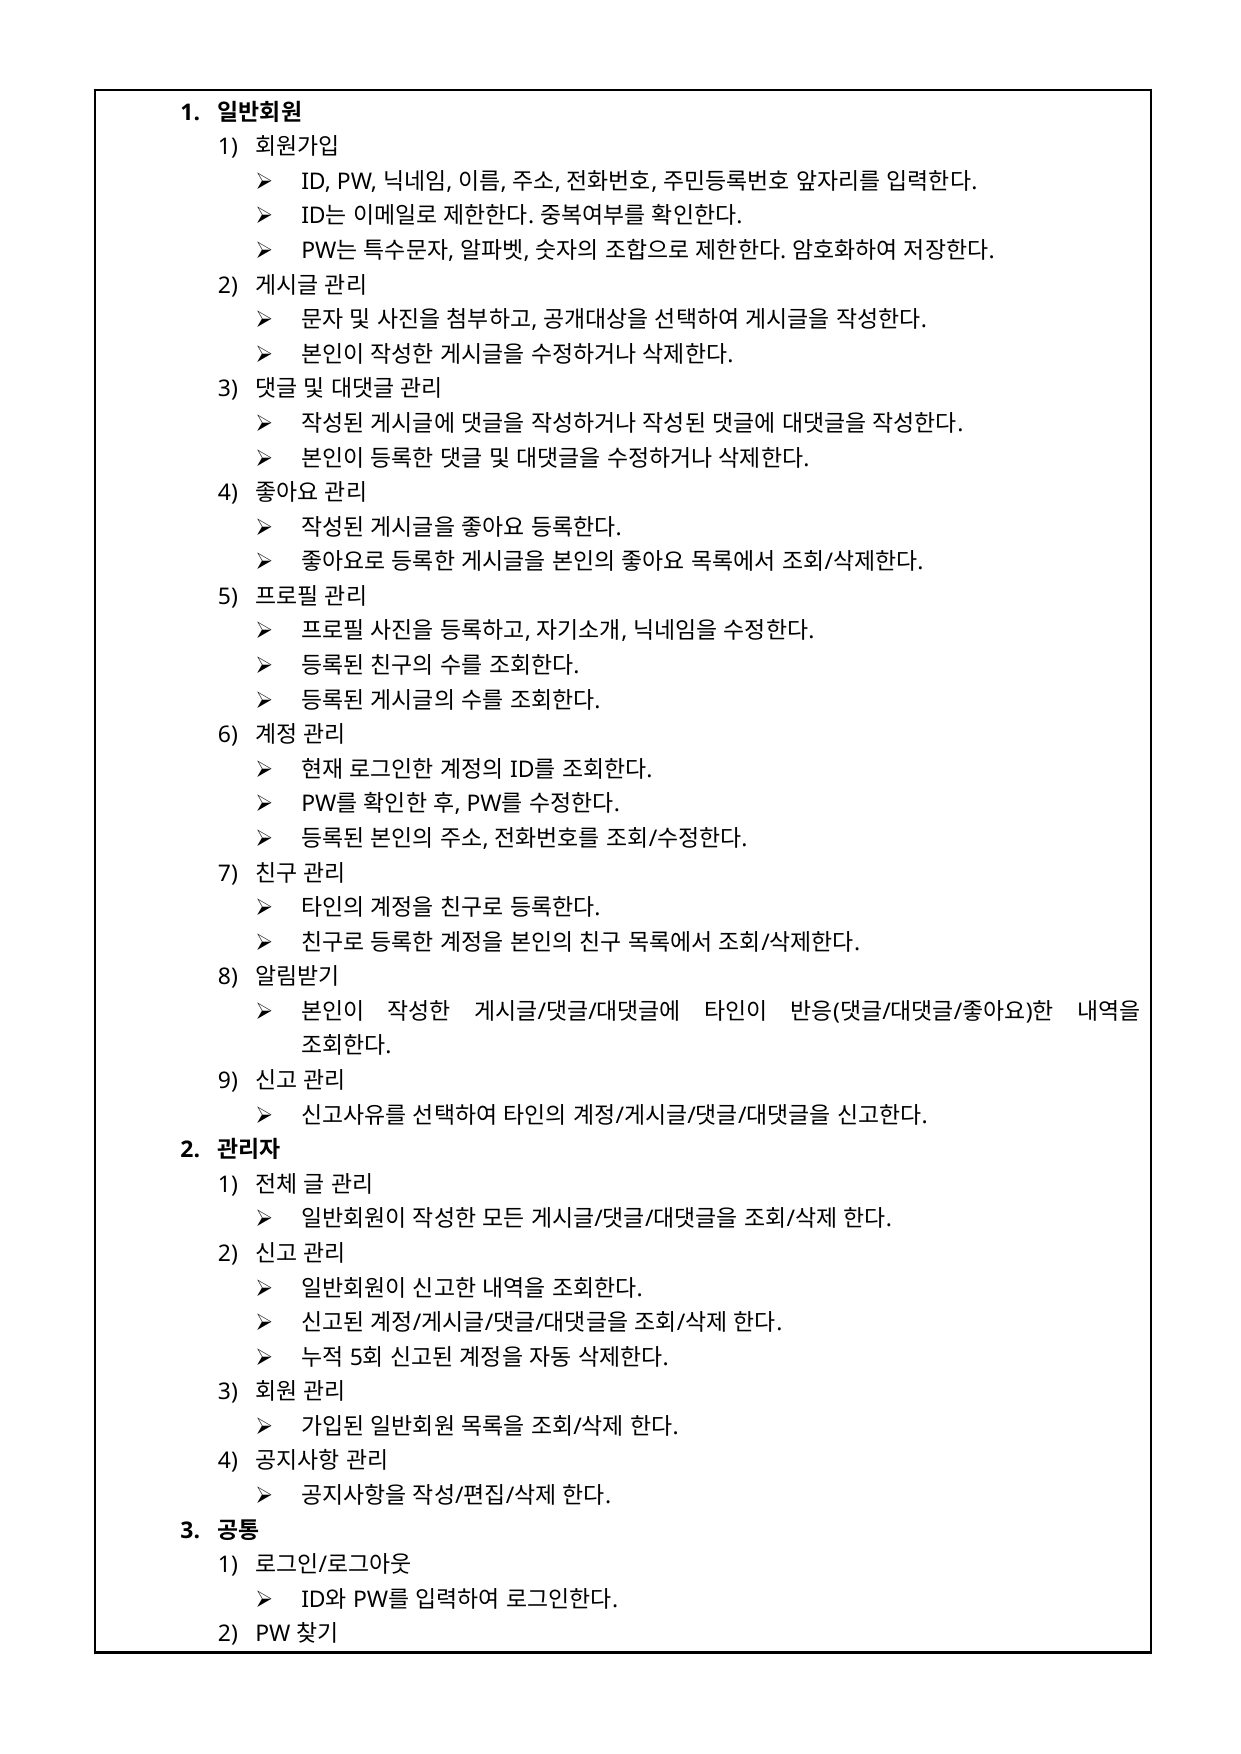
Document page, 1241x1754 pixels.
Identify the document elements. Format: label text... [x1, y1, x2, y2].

table_cell 1. 주체 일반회원 회원가입 게시글 관리 댓글 및 대댓글 관리 좋아요 관리 프로필 관리 계정 관리 친구 관리 알림받기 신고하기 관리자 회원 관리 전체 글 관리 신고 관리 공지사항 관리 공통 로그인/로그아웃 메인 대시보드 조회 1:1 채팅 2. 세부기능 일반회원 회원가입 ID, PW, 닉네임, 이름, 주소, 전화번호, 주민등록번호 앞자리를 입력한다. ID는 이메일로 제한한다. 중복여부를 확인한다. PW는 특수문자, 알파벳, 숫자의 조합으로 제한한다. 암호화하여 저장한다. 게시글 관리 문자 및 사진을 첨부하고, 공개대상을 선택하여 게시글을 작성한다. 본인이 작성한 게시글을 수정하거나 삭제한다. 댓글 및 대댓글 관리 작성된 게시글에 댓글을 작성하거나 작성된 댓글에 대댓글을 작성한다. 본인이 등록한 댓글 및 대댓글을 수정하거나 삭제한다. 좋아요 관리 작성된 게시글을 좋아요 등록한다. 좋아요로 등록한 게시글을 본인의 좋아요 목록에서 조회/삭제한다. 프로필 관리 프로필 사진을 등록하고, 자기소개, 닉네임을 수정한다. 등록된 친구의 수를 조회한다. 등록된 게시글의 수를 조회한다. 계정 관리 현재 로그인한 계정의 ID를 조회한다. PW를 확인한 후, PW를 수정한다. 등록된 본인의 주소, 전화번호를 조회/수정한다. 친구 관리 타인의 계정을 친구로 등록한다. 친구로 등록한 계정을 본인의 친구 목록에서 조회/삭제한다. 알림받기 본인이 작성한 게시글/댓글/대댓글에 타인이 반응(댓글/대댓글/좋아요)한 내역을 조회한다. 신고 관리 신고사유를 선택하여 타인의 계정/게시글/댓글/대댓글을 신고한다. 관리자 전체 글 관리 일반회원이 작성한 모든 게시글/댓글/대댓글을 조회/삭제 한다. 신고 관리 일반회원이 신고한 내역을 조회한다. 신고된 계정/게시글/댓글/대댓글을 조회/삭제 한다. 누적 5회 신고된 계정을 자동 삭제한다. 회원 관리 가입된 일반회원 목록을 조회/삭제 한다. 공지사항 관리 공지사항을 작성/편집/삭제 한다. 공통 로그인/로그아웃 ID와 PW를 입력하여 로그인한다. PW 찾기 이메일을 입력하여 계정 등록여부를 확인하고, 가입된 계정이라면 해당 이메일로 임시 PW를 발송한다. 검색 ID/해시태그 등으로 게시글을 조회한다. 메인 대시보드 조회 본인 및 친구가 작성한 게시글을 시간순으로 조회한다. 대시보드의 최상단에서 공지사항을 조회한다. 1:1 다이렉트 메시지 친구 및 관리자와 1:1 다이렉트 메시지를 주고받는다. 3. 개발환경 JDK 21, IntelliJ IDEA, Oracle 21C, Git, Git hub, SVN, Tomcat10 [96, 91, 1150, 1651]
